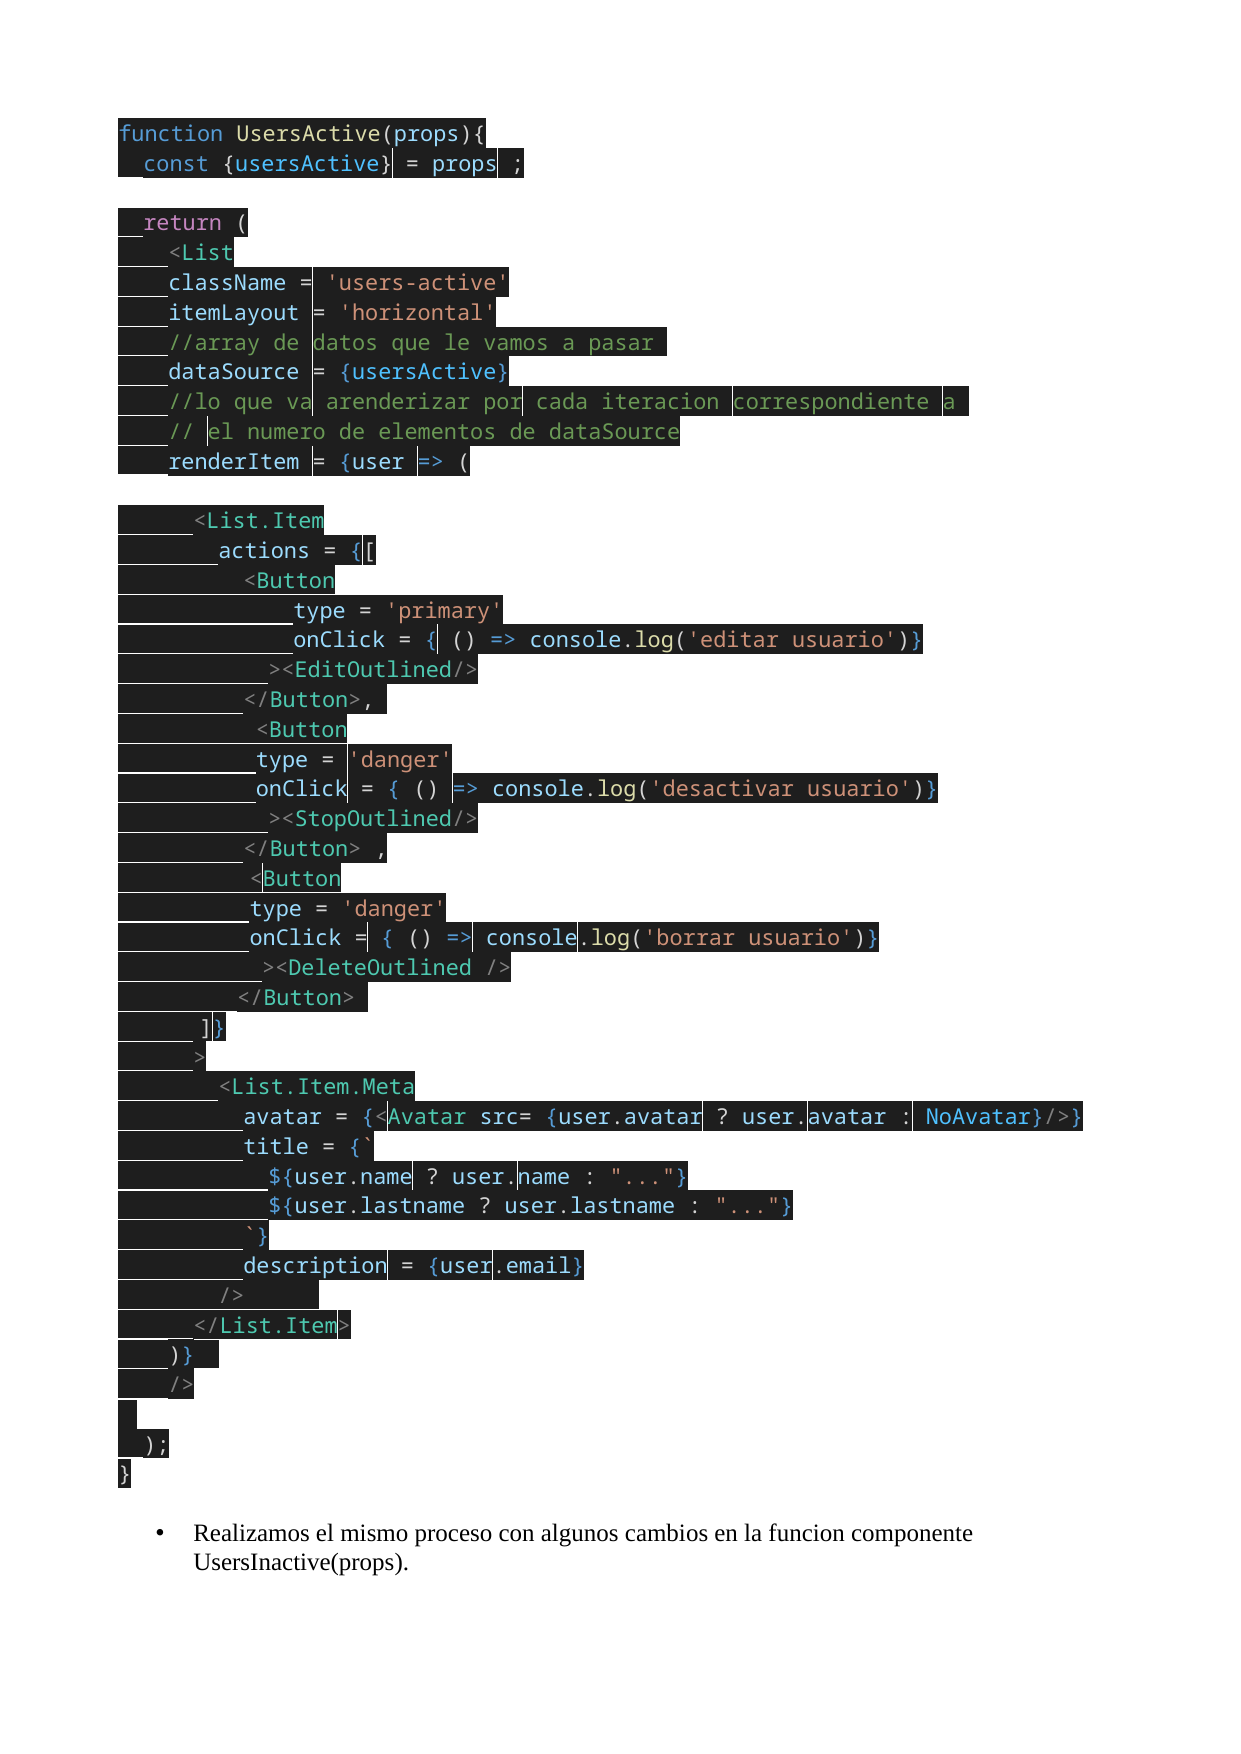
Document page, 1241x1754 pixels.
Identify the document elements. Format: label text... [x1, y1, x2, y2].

text onClick = { () => console.log('desactivar usuario')} [118, 773, 1122, 803]
text type = 'primary' [118, 594, 1122, 624]
text actions = {[ [118, 535, 1122, 565]
text onClick = { () => console.log('editar usuario')} [118, 624, 1122, 654]
text ]} [118, 1012, 1122, 1041]
text dataSource = {usersActive} [118, 356, 1122, 386]
text </Button> [118, 982, 1122, 1012]
text <Button [118, 863, 1122, 892]
text `} [118, 1220, 1122, 1250]
text description = {user.email} [118, 1250, 1122, 1280]
text //array de datos que le vamos a pasar [118, 327, 1122, 356]
text className = 'users-active' [118, 267, 1122, 297]
text ><DeleteOutlined /> [118, 952, 1122, 982]
text </Button> , [118, 833, 1122, 863]
text <Button [118, 714, 1122, 743]
text return ( [118, 207, 1122, 237]
text <List [118, 237, 1122, 267]
text itemLayout = 'horizontal' [118, 297, 1122, 327]
text avatar = {<Avatar src= {user.avatar ? user.avatar : NoAvatar}/>} [118, 1101, 1122, 1131]
list Realizamos el mismo proceso con algunos cambios en la funcion componente UsersInactive(props). [156, 1518, 1122, 1576]
text const {usersActive} = props ; [118, 148, 1122, 178]
text } [118, 1458, 1122, 1488]
text </List.Item> [118, 1309, 1122, 1339]
text title = {` [118, 1131, 1122, 1161]
text <List.Item [118, 505, 1122, 535]
text )} [118, 1339, 1122, 1369]
text </Button>, [118, 684, 1122, 714]
text renderItem = {user => ( [118, 446, 1122, 476]
text > [118, 1041, 1122, 1071]
text ${user.name ? user.name : "..."} [118, 1161, 1122, 1190]
text ); [118, 1429, 1122, 1458]
text <List.Item.Meta [118, 1071, 1122, 1101]
text ${user.lastname ? user.lastname : "..."} [118, 1190, 1122, 1220]
text /> [118, 1280, 1122, 1309]
text type = 'danger' [118, 743, 1122, 773]
text <Button [118, 565, 1122, 594]
text // el numero de elementos de dataSource [118, 416, 1122, 446]
text //lo que va arenderizar por cada iteracion correspondiente a [118, 386, 1122, 416]
text onClick = { () => console.log('borrar usuario')} [118, 922, 1122, 952]
text type = 'danger' [118, 892, 1122, 922]
text ><StopOutlined/> [118, 803, 1122, 833]
text ><EditOutlined/> [118, 654, 1122, 684]
text function UsersActive(props){ [118, 118, 1122, 148]
text /> [118, 1369, 1122, 1399]
